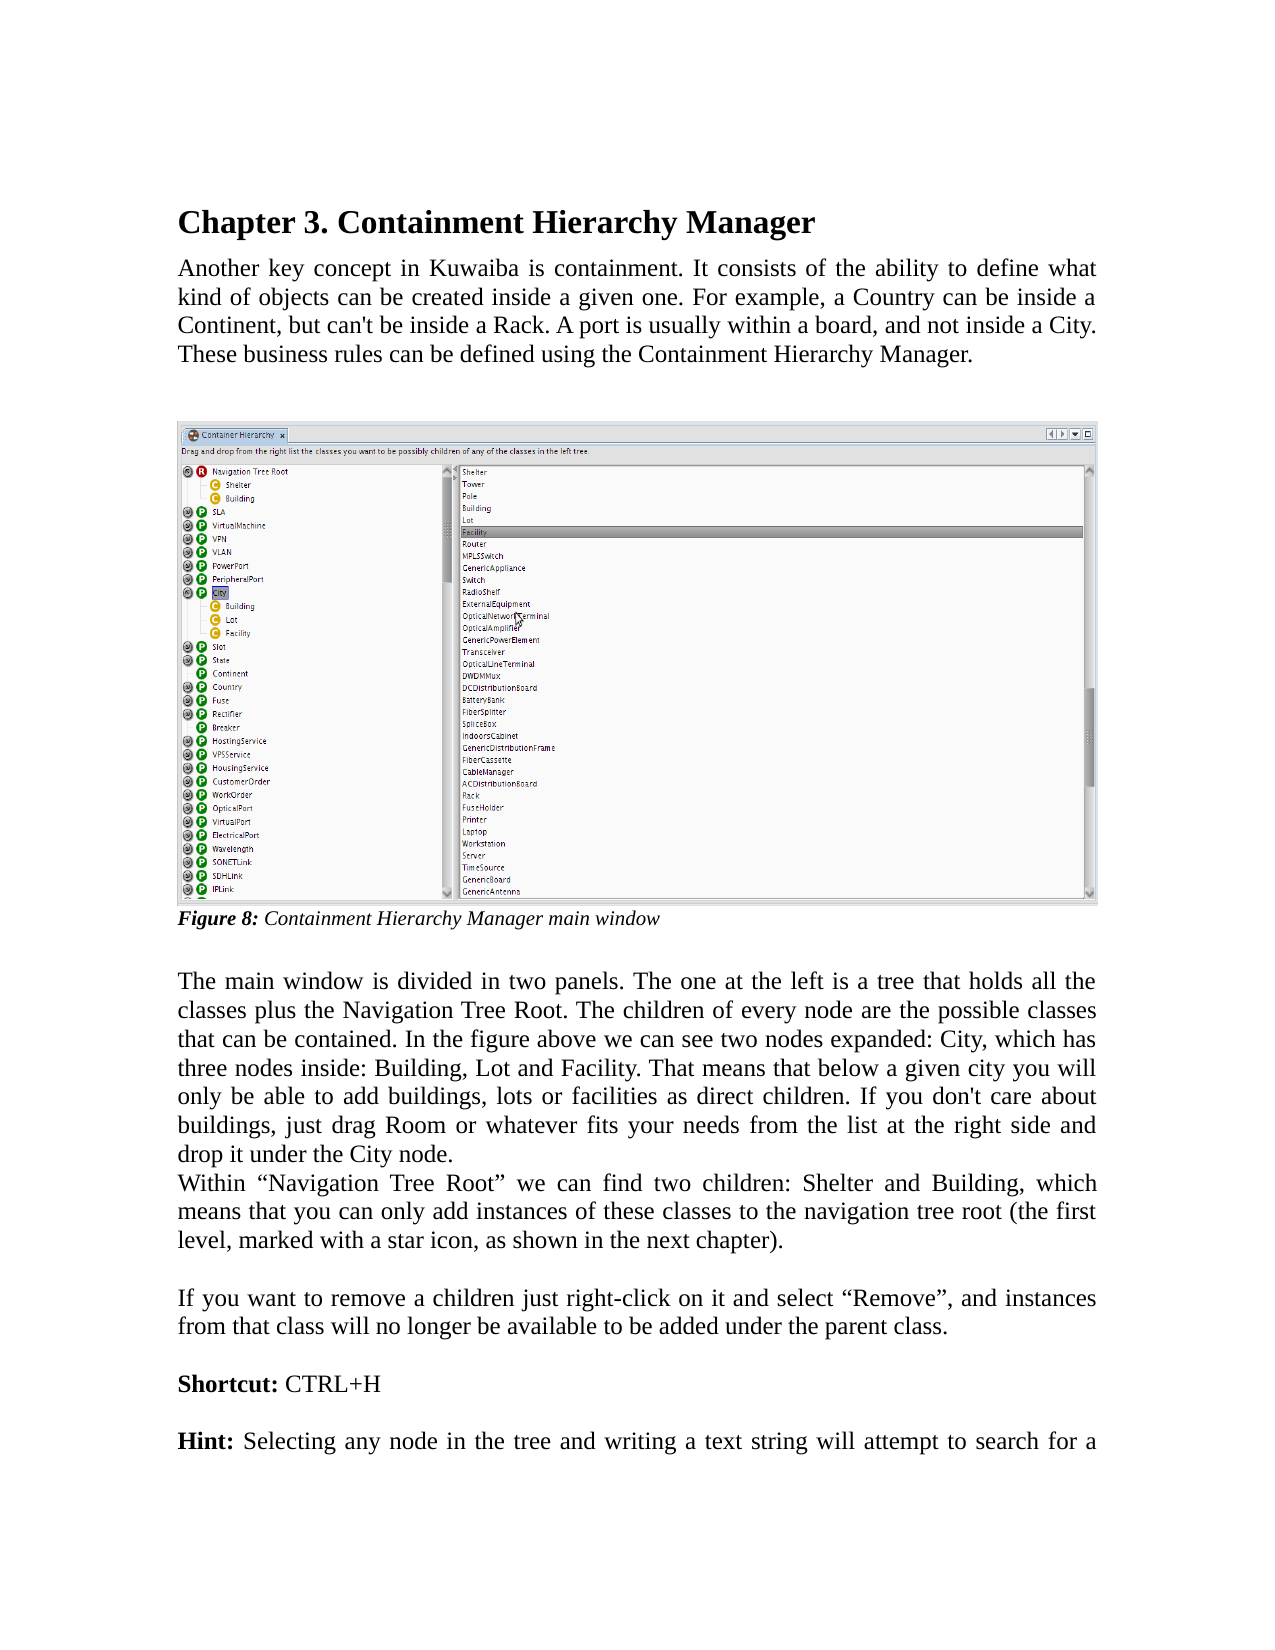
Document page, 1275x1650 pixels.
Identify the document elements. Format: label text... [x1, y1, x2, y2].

list Containment Hierarchy Manager main window [177, 906, 1098, 930]
text If you want to remove a children just right-click on it and select “Remove”, and instances from that class will no longer be available to be added under the parent class. [177, 1283, 1098, 1340]
subtitle Chapter 3. Containment Hierarchy Manager [177, 202, 1098, 241]
picture [177, 421, 1098, 906]
text Another key concept in Kuwaiba is containment. It consists of the ability to define what kind of objects can be created inside a given one. For example, a Country can be inside a Continent, but can't be inside a Rack. A port is usually within a board, and not inside a City. These business rules can be defined using the Containment Hierarchy Manager. [177, 253, 1098, 368]
text Shortcut: CTRL+H [177, 1369, 1098, 1398]
text Hint: Selecting any node in the tree and writing a text string will attempt to search for a [177, 1426, 1098, 1455]
text The main window is divided in two panels. The one at the left is a tree that holds all the classes plus the Navigation Tree Root. The children of every node are the possible classes that can be contained. In the figure above we can see two nodes expanded: City, which has three nodes inside: Building, Lot and Facility. That means that below a given city you will only be able to add buildings, lots or facilities as direct children. If you don't care about buildings, just drag Room or whatever fits your needs from the list at the right side and drop it under the City node. [177, 966, 1098, 1168]
text Within “Navigation Tree Root” we can find two children: Shelter and Building, which means that you can only add instances of these classes to the navigation tree root (the first level, marked with a star icon, as shown in the next chapter). [177, 1168, 1098, 1254]
